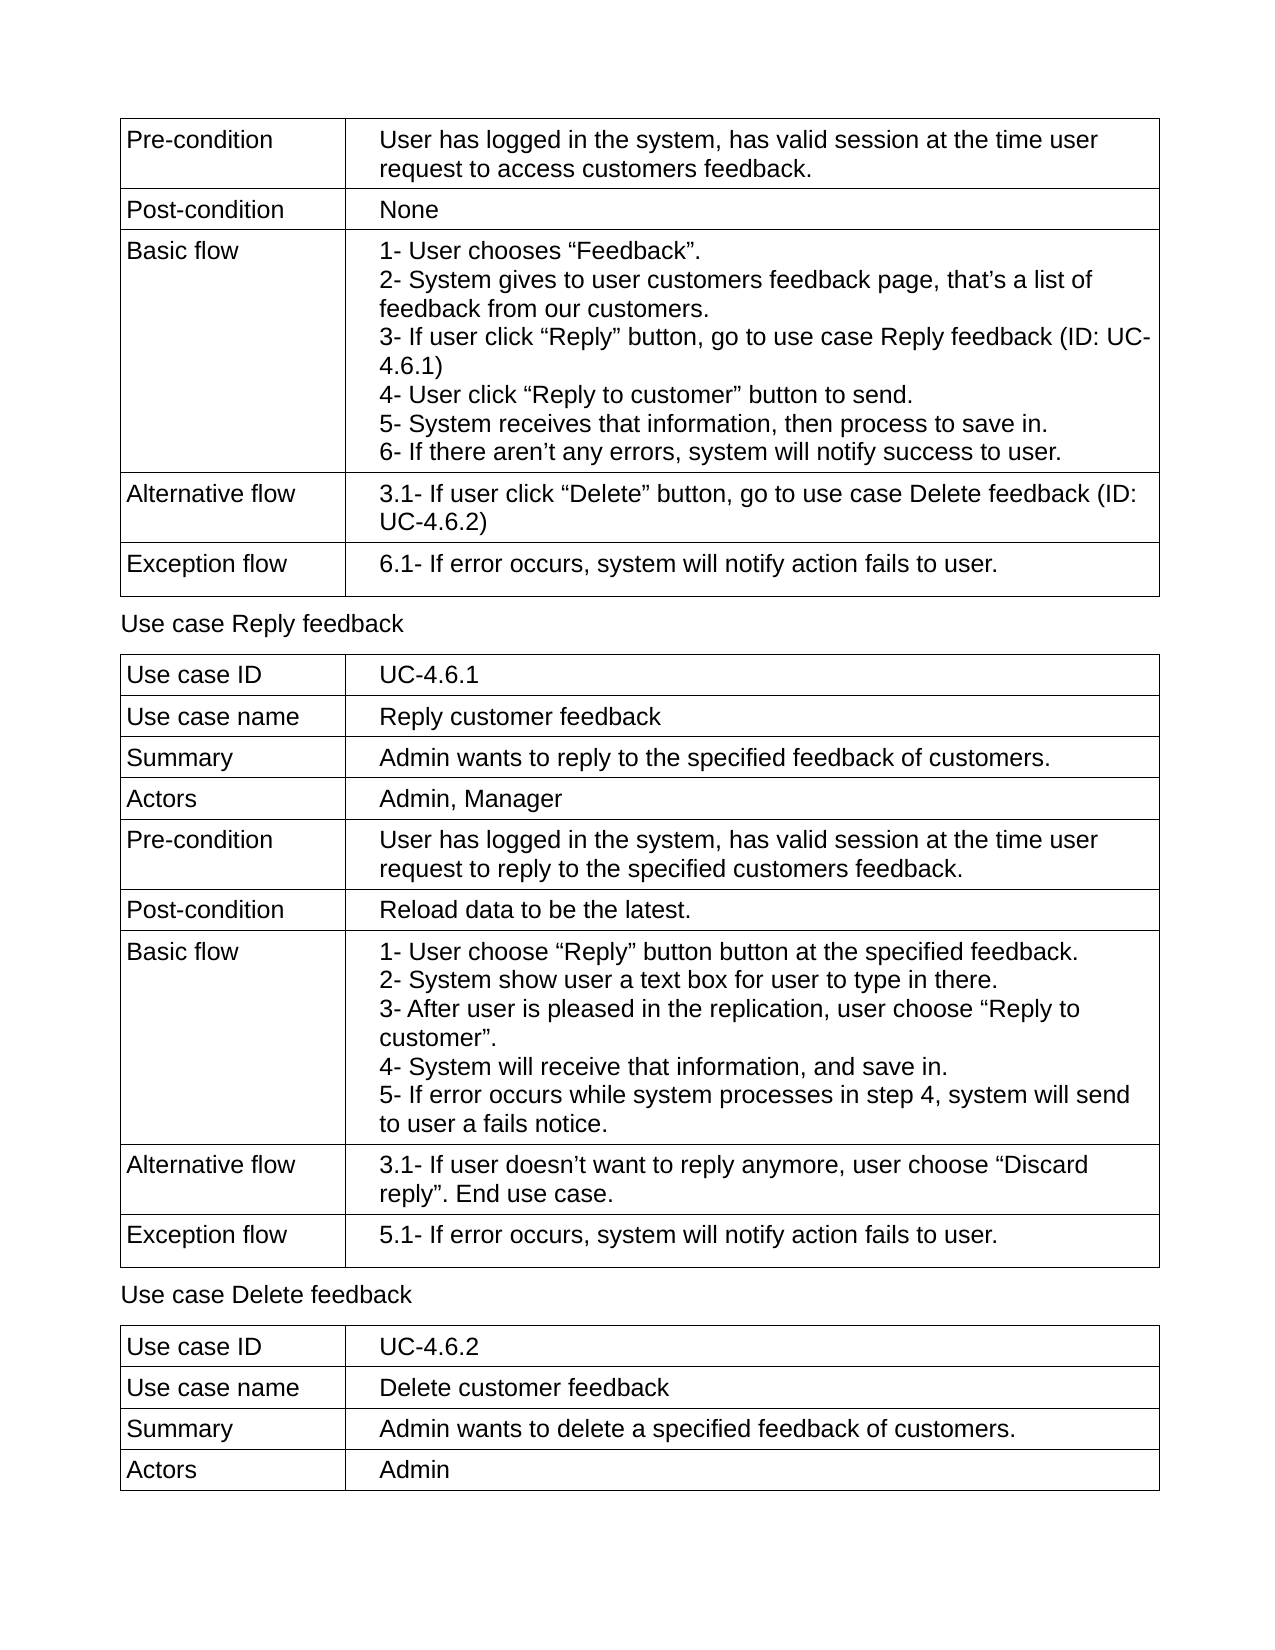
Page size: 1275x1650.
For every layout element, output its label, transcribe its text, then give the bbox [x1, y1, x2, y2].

table_cell Pre-condition [121, 820, 345, 888]
table_cell Actors [121, 1450, 345, 1490]
table_cell Actors [121, 778, 345, 818]
table_cell Admin wants to reply to the specified feedback of customers. [346, 737, 1159, 777]
table_header UC-4.6.2 [346, 1326, 1159, 1366]
table_cell Post-condition [121, 890, 345, 930]
table_cell 5.1- If error occurs, system will notify action fails to user. [346, 1215, 1159, 1267]
table_cell Alternative flow [121, 473, 345, 542]
table_cell None [346, 189, 1159, 229]
table_cell Reply customer feedback [346, 696, 1159, 736]
table_cell Alternative flow [121, 1145, 345, 1213]
table_cell User has logged in the system, has valid session at the time user request to access customers feedback. [346, 119, 1159, 188]
table_cell Use case name [121, 1367, 345, 1407]
table_cell Exception flow [121, 543, 345, 596]
table_cell 6.1- If error occurs, system will notify action fails to user. [346, 543, 1159, 596]
table_cell 3.1- If user click “Delete” button, go to use case Delete feedback (ID: UC-4.6.2) [346, 473, 1159, 542]
table_header Use case ID [121, 1326, 345, 1366]
table_cell Summary [121, 737, 345, 777]
table_cell Reload data to be the latest. [346, 890, 1159, 930]
text Use case Delete feedback [120, 1280, 1158, 1309]
table_cell Admin, Manager [346, 778, 1159, 818]
table_cell Exception flow [121, 1215, 345, 1267]
table_header UC-4.6.1 [346, 655, 1159, 695]
table_cell 3.1- If user doesn’t want to reply anymore, user choose “Discard reply”. End use case. [346, 1145, 1159, 1213]
table_header Use case ID [121, 655, 345, 695]
table_cell 1- User choose “Reply” button button at the specified feedback. 2- System show user a text box for user to type in there. 3- After user is pleased in the replication, user choose “Reply to customer”. 4- System will receive that information, and save in. 5- If error occurs while system processes in step 4, system will send to user a fails notice. [346, 931, 1159, 1143]
table_cell User has logged in the system, has valid session at the time user request to reply to the specified customers feedback. [346, 820, 1159, 888]
text Use case Reply feedback [120, 608, 1158, 637]
table_cell Pre-condition [121, 119, 345, 188]
table_cell Use case name [121, 696, 345, 736]
table_cell Admin wants to delete a specified feedback of customers. [346, 1409, 1159, 1449]
table_cell Admin [346, 1450, 1159, 1490]
table_cell Basic flow [121, 931, 345, 1143]
table_cell Basic flow [121, 230, 345, 472]
table_cell Post-condition [121, 189, 345, 229]
table_cell Summary [121, 1409, 345, 1449]
table_cell 1- User chooses “Feedback”. 2- System gives to user customers feedback page, that’s a list of feedback from our customers. 3- If user click “Reply” button, go to use case Reply feedback (ID: UC-4.6.1) 4- User click “Reply to customer” button to send. 5- System receives that information, then process to save in. 6- If there aren’t any errors, system will notify success to user. [346, 230, 1159, 472]
table_cell Delete customer feedback [346, 1367, 1159, 1407]
